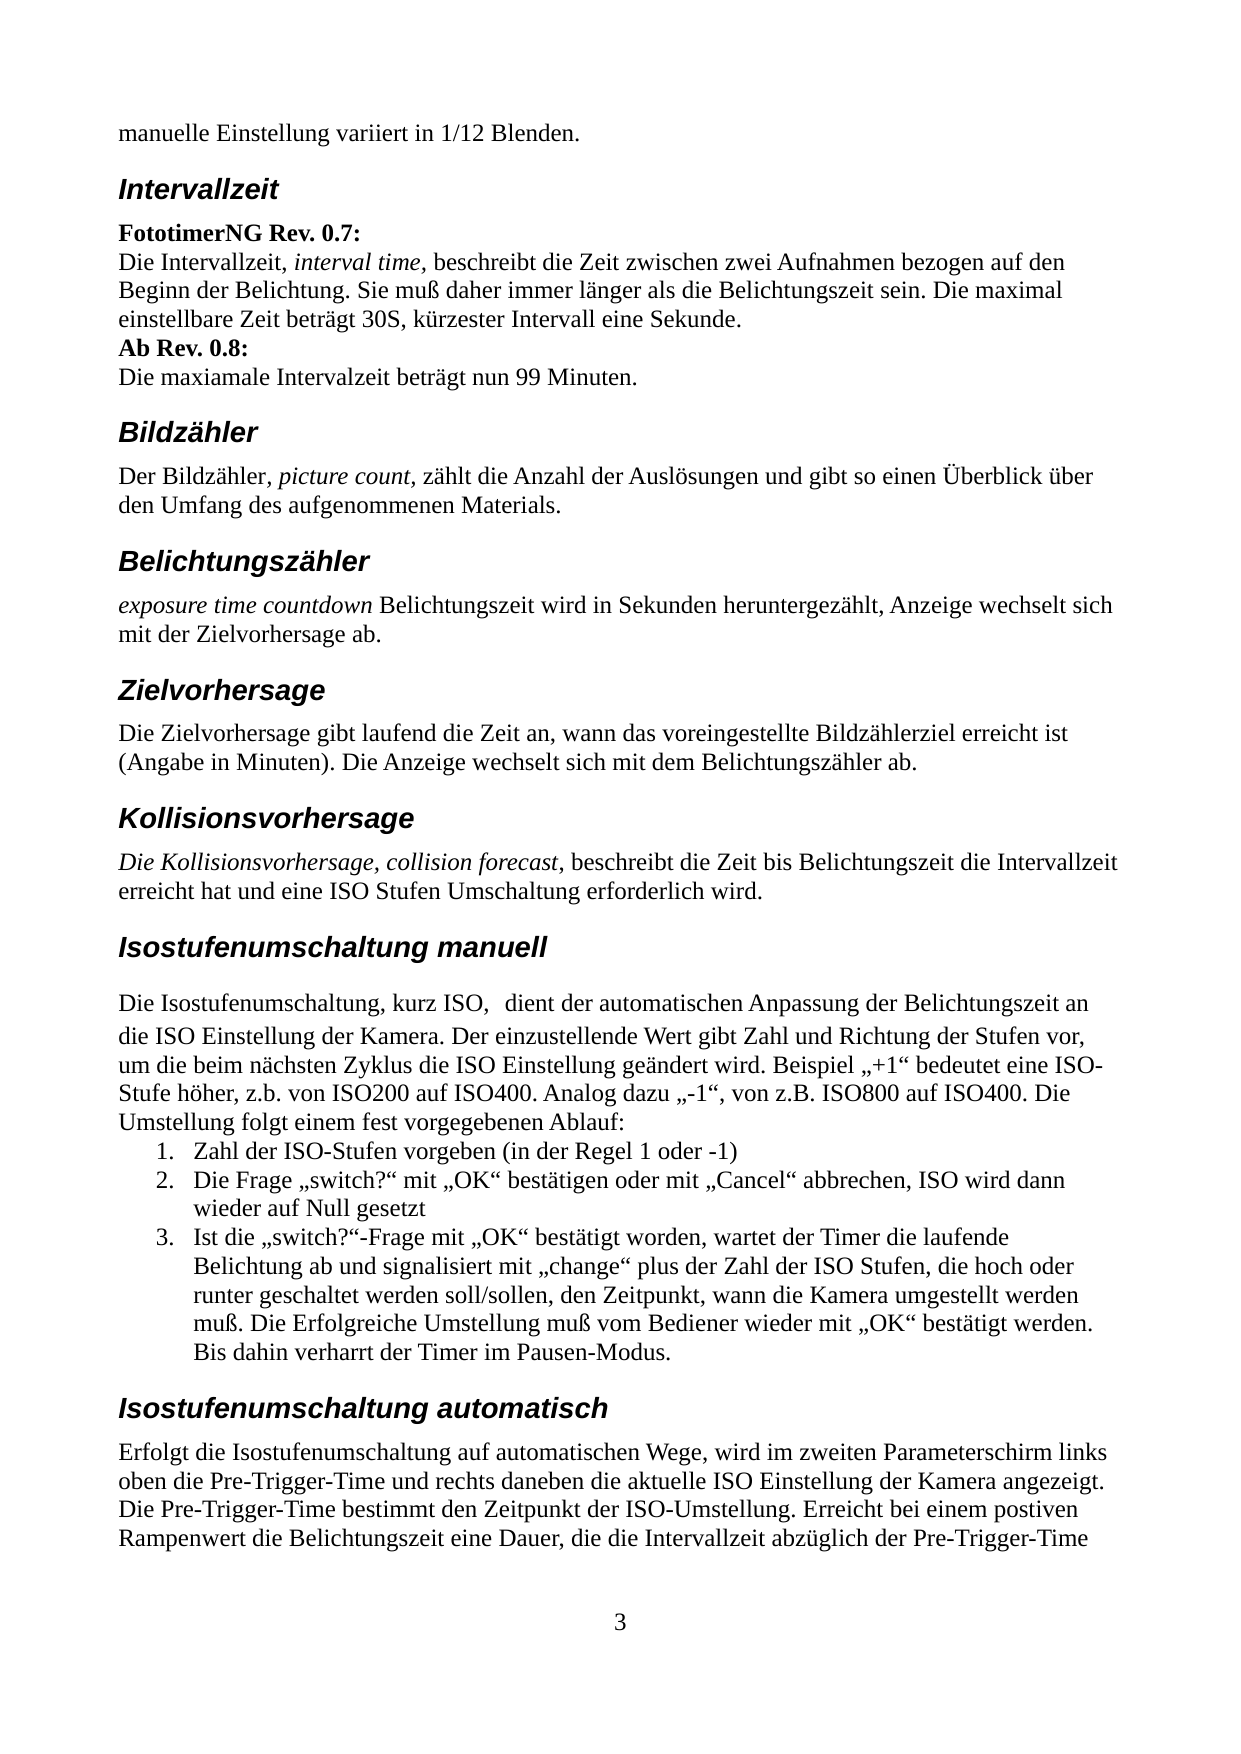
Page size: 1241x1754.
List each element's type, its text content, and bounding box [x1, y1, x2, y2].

text Erfolgt die Isostufenumschaltung auf automatischen Wege, wird im zweiten Parameterschirm links oben die Pre-Trigger-Time und rechts daneben die aktuelle ISO Einstellung der Kamera angezeigt. Die Pre-Trigger-Time bestimmt den Zeitpunkt der ISO-Umstellung. Erreicht bei einem postiven Rampenwert die Belichtungszeit eine Dauer, die die Intervallzeit abzüglich der Pre-Trigger-Time [118, 1437, 1122, 1552]
text Die Isostufenumschaltung, kurz ISO, dient der automatischen Anpassung der Belichtungszeit an die ISO Einstellung der Kamera. Der einzustellende Wert gibt Zahl und Richtung der Stufen vor, um die beim nächsten Zyklus die ISO Einstellung geändert wird. Beispiel „+1“ bedeutet eine ISO-Stufe höher, z.b. von ISO200 auf ISO400. Analog dazu „-1“, von z.B. ISO800 auf ISO400. Die Umstellung folgt einem fest vorgegebenen Ablauf: [118, 976, 1122, 1136]
subtitle Isostufenumschaltung manuell [118, 929, 1122, 963]
subtitle Belichtungszähler [118, 544, 1122, 577]
list Die Frage „switch?“ mit „OK“ bestätigen oder mit „Cancel“ abbrechen, ISO wird dann wieder auf Null gesetzt [156, 1165, 1122, 1222]
text manuelle Einstellung variiert in 1/12 Blenden. [118, 118, 1122, 147]
subtitle Zielvorhersage [118, 672, 1122, 706]
subtitle Bildzähler [118, 415, 1122, 449]
text Der Bildzähler, picture count, zählt die Anzahl der Auslösungen und gibt so einen Überblick über den Umfang des aufgenommenen Materials. [118, 461, 1122, 519]
text exposure time countdown Belichtungszeit wird in Sekunden heruntergezählt, Anzeige wechselt sich mit der Zielvorhersage ab. [118, 590, 1122, 647]
list Zahl der ISO-Stufen vorgeben (in der Regel 1 oder -1) [156, 1136, 1122, 1165]
subtitle Isostufenumschaltung automatisch [118, 1391, 1122, 1424]
text Die Intervallzeit, interval time, beschreibt die Zeit zwischen zwei Aufnahmen bezogen auf den Beginn der Belichtung. Sie muß daher immer länger als die Belichtungszeit sein. Die maximal einstellbare Zeit beträgt 30S, kürzester Intervall eine Sekunde. [118, 247, 1122, 333]
subtitle Kollisionsvorhersage [118, 801, 1122, 834]
text Die Kollisionsvorhersage, collision forecast, beschreibt die Zeit bis Belichtungszeit die Intervallzeit erreicht hat und eine ISO Stufen Umschaltung erforderlich wird. [118, 847, 1122, 904]
text Die Zielvorhersage gibt laufend die Zeit an, wann das voreingestellte Bildzählerziel erreicht ist (Angabe in Minuten). Die Anzeige wechselt sich mit dem Belichtungszähler ab. [118, 718, 1122, 776]
text Die maxiamale Intervalzeit beträgt nun 99 Minuten. [118, 362, 1122, 390]
list Ist die „switch?“-Frage mit „OK“ bestätigt worden, wartet der Timer die laufende Belichtung ab und signalisiert mit „change“ plus der Zahl der ISO Stufen, die hoch oder runter geschaltet werden soll/sollen, den Zeitpunkt, wann die Kamera umgestellt werden muß. Die Erfolgreiche Umstellung muß vom Bediener wieder mit „OK“ bestätigt werden. Bis dahin verharrt der Timer im Pausen-Modus. [156, 1222, 1122, 1366]
subtitle Intervallzeit [118, 172, 1122, 205]
text Ab Rev. 0.8: [118, 333, 1122, 362]
text FototimerNG Rev. 0.7: [118, 218, 1122, 247]
